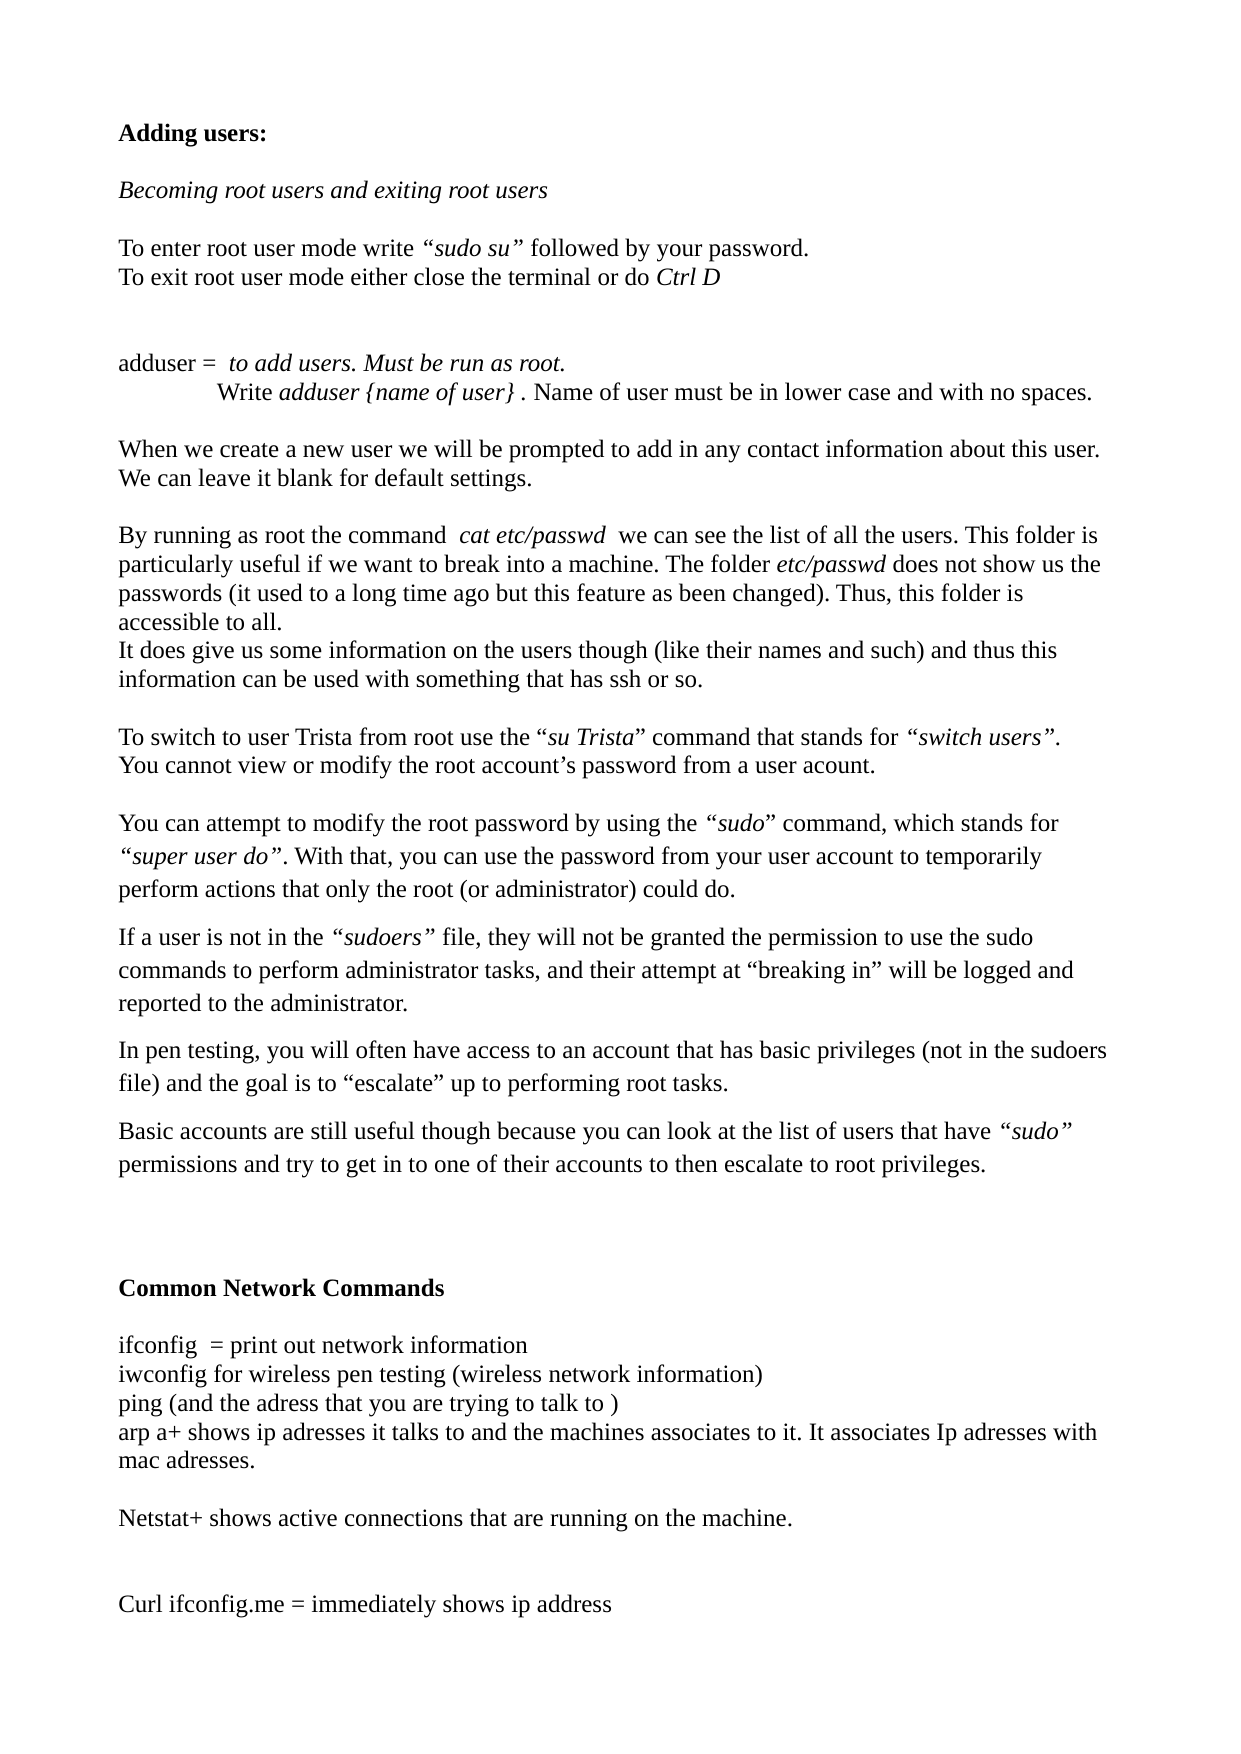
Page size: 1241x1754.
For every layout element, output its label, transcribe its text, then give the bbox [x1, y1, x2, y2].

text To exit root user mode either close the terminal or do Ctrl D [118, 262, 1122, 291]
text Curl ifconfig.me = immediately shows ip address [118, 1589, 1122, 1618]
text To switch to user Trista from root use the “su Trista” command that stands for “switch users”. [118, 722, 1122, 751]
text adduser = to add users. Must be run as root. [118, 348, 1122, 377]
text Common Network Commands [118, 1273, 1122, 1302]
text You can attempt to modify the root password by using the “sudo” command, which stands for “super user do”. With that, you can use the password from your user account to temporarily perform actions that only the root (or administrator) could do. [118, 808, 1122, 903]
text When we create a new user we will be prompted to add in any contact information about this user. We can leave it blank for default settings. [118, 434, 1122, 492]
text Becoming root users and exiting root users [118, 176, 1122, 204]
text If a user is not in the “sudoers” file, they will not be granted the permission to use the sudo commands to perform administrator tasks, and their attempt at “breaking in” will be logged and reported to the administrator. [118, 922, 1122, 1017]
text By running as root the command cat etc/passwd we can see the list of all the users. This folder is particularly useful if we want to break into a machine. The folder etc/passwd does not show us the passwords (it used to a long time ago but this feature as been changed). Thus, this folder is accessible to all. [118, 521, 1122, 636]
text Basic accounts are still useful though because you can look at the list of users that have “sudo” permissions and try to get in to one of their accounts to then escalate to root privileges. [118, 1116, 1122, 1178]
text Write adduser {name of user} . Name of user must be in lower case and with no spaces. [118, 377, 1122, 406]
text You cannot view or modify the root account’s password from a user acount. [118, 751, 1122, 779]
text Netstat+ shows active connections that are running on the machine. [118, 1503, 1122, 1532]
text Adding users: [118, 118, 1122, 147]
text It does give us some information on the users though (like their names and such) and thus this information can be used with something that has ssh or so. [118, 636, 1122, 693]
text ifconfig = print out network information [118, 1331, 1122, 1359]
text iwconfig for wireless pen testing (wireless network information) [118, 1359, 1122, 1388]
text To enter root user mode write “sudo su” followed by your password. [118, 233, 1122, 262]
text ping (and the adress that you are trying to talk to ) [118, 1388, 1122, 1417]
text In pen testing, you will often have access to an account that has basic privileges (not in the sudoers file) and the goal is to “escalate” up to performing root tasks. [118, 1035, 1122, 1097]
text arp a+ shows ip adresses it talks to and the machines associates to it. It associates Ip adresses with mac adresses. [118, 1417, 1122, 1474]
